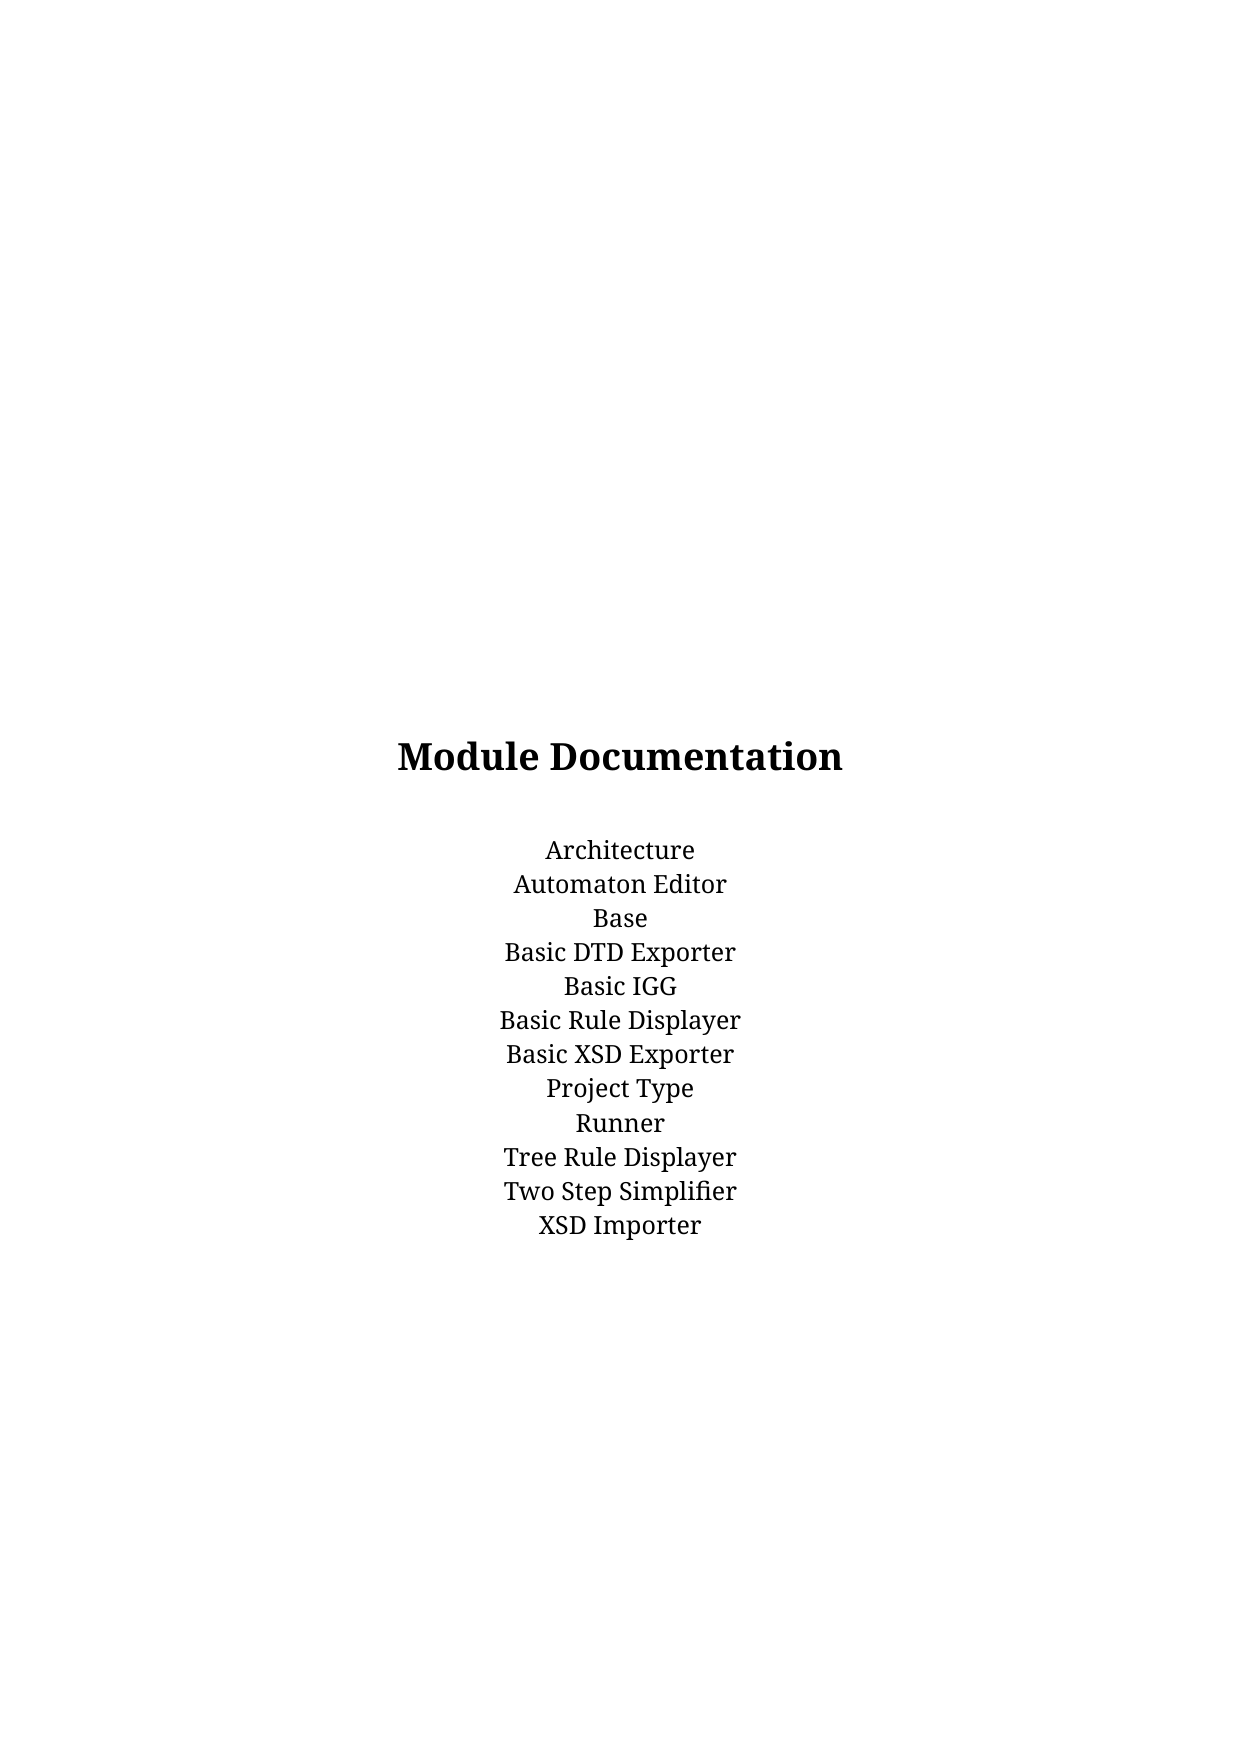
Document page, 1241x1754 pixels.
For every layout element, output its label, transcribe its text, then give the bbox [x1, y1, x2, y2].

text Tree Rule Displayer [118, 1139, 1122, 1173]
text Base [118, 901, 1122, 935]
text Project Type [118, 1071, 1122, 1105]
text XSD Importer [118, 1207, 1122, 1241]
text Basic Rule Displayer [118, 1003, 1122, 1037]
text Two Step Simplifier [118, 1173, 1122, 1207]
text Basic IGG [118, 969, 1122, 1003]
text Architecture [118, 833, 1122, 867]
text Module Documentation [118, 731, 1122, 782]
text Basic DTD Exporter [118, 935, 1122, 969]
text Runner [118, 1105, 1122, 1139]
text Basic XSD Exporter [118, 1037, 1122, 1071]
text Automaton Editor [118, 867, 1122, 901]
